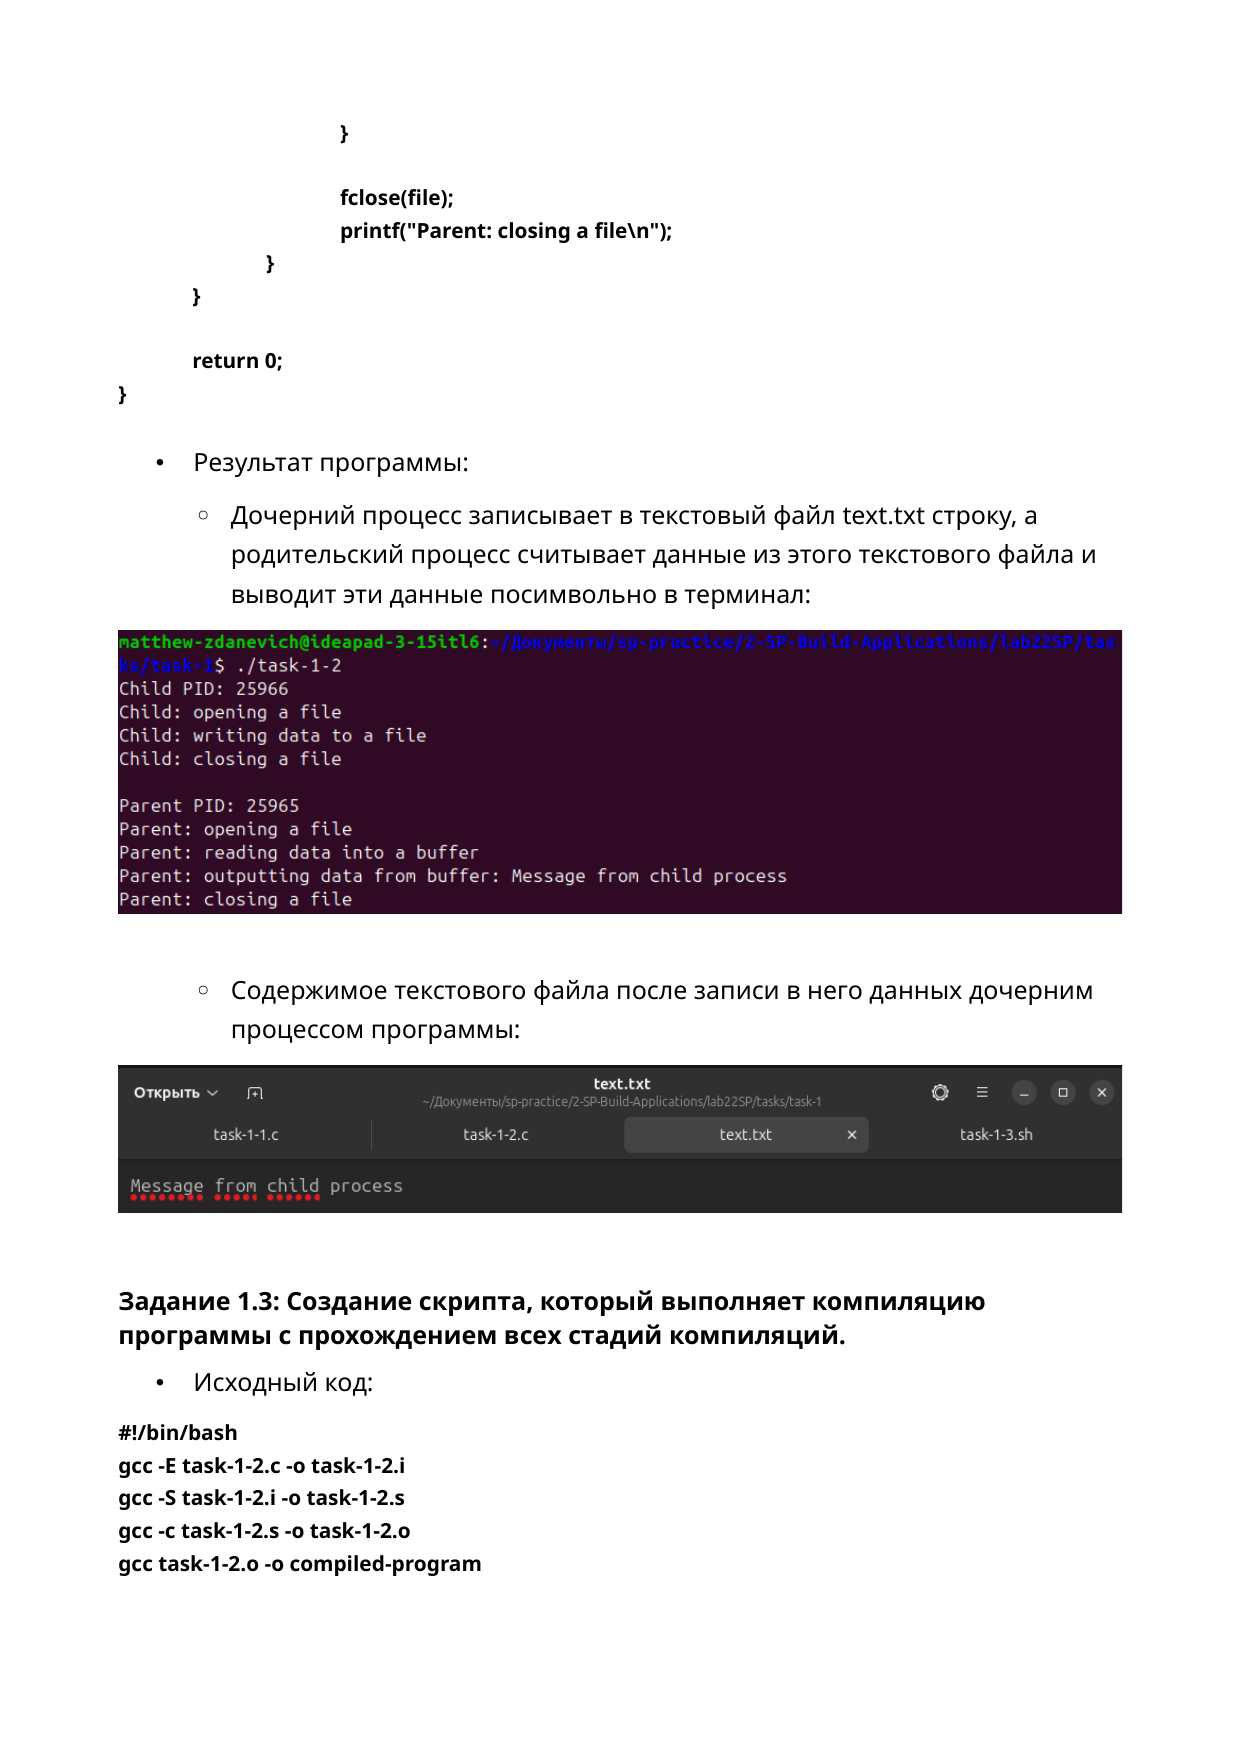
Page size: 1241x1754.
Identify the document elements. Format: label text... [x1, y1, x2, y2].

text fclose(file); [118, 183, 1122, 212]
text } [118, 248, 1122, 277]
text gcc task-1-2.o -o compiled-program [118, 1549, 1122, 1577]
picture [118, 630, 1123, 914]
picture [118, 1065, 1123, 1213]
text } [118, 118, 1122, 147]
text } [118, 379, 1122, 407]
list Результат программы: [156, 444, 1122, 478]
list Исходный код: [156, 1364, 1122, 1399]
text #!/bin/bash [118, 1418, 1122, 1447]
text gcc -c task-1-2.s -o task-1-2.o [118, 1516, 1122, 1544]
text return 0; [118, 346, 1122, 375]
list Дочерний процесс записывает в текстовый файл text.txt строку, а родительский процесс считывает данные из этого текстового файла и выводит эти данные посимвольно в терминал: [193, 498, 1122, 610]
subtitle Задание 1.3: Создание скрипта, который выполняет компиляцию программы с прохождением всех стадий компиляций. [118, 1284, 1122, 1352]
list Содержимое текстового файла после записи в него данных дочерним процессом программы: [193, 973, 1122, 1046]
text printf("Parent: closing a file\n"); [118, 216, 1122, 244]
text } [118, 281, 1122, 309]
text gcc -E task-1-2.c -o task-1-2.i [118, 1451, 1122, 1479]
text gcc -S task-1-2.i -o task-1-2.s [118, 1483, 1122, 1512]
